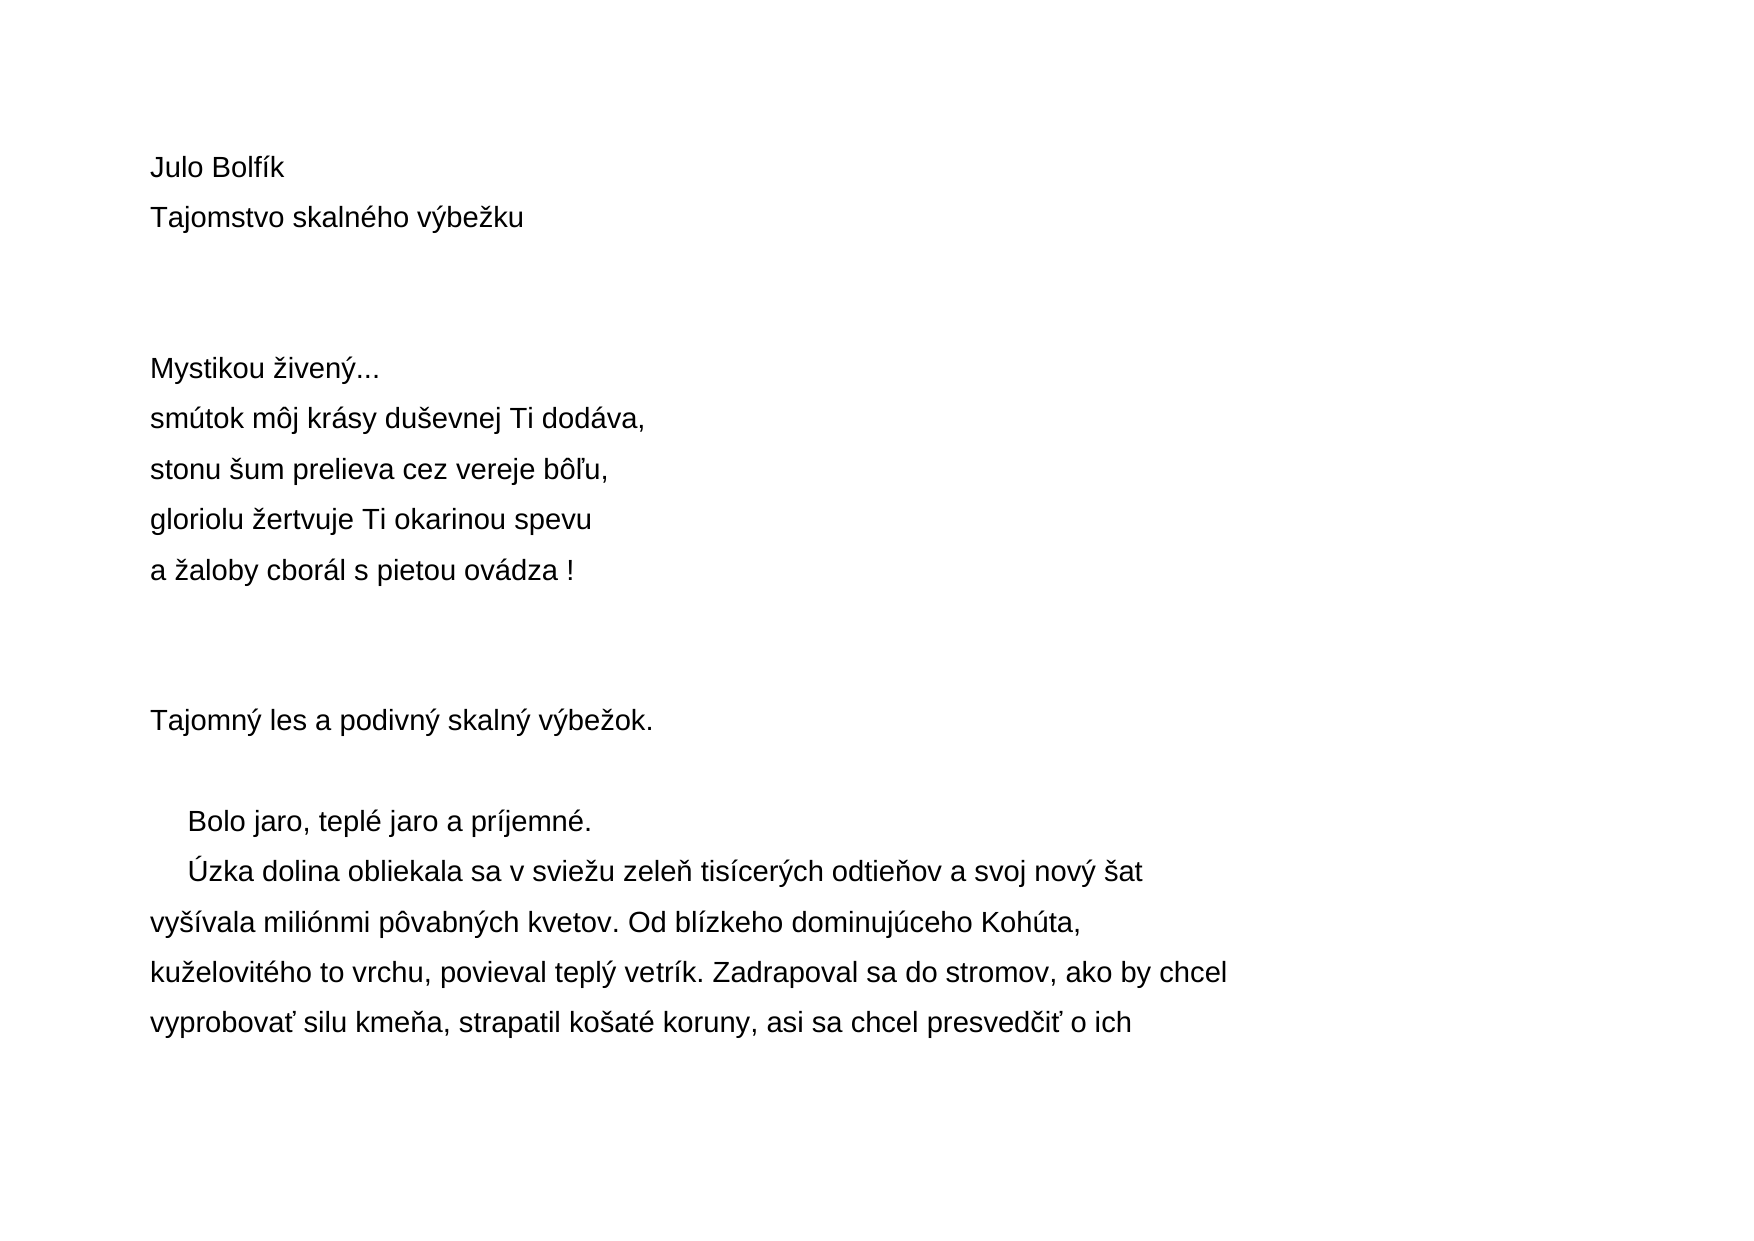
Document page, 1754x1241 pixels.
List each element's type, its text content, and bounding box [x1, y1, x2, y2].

text stonu šum prelieva cez vereje bôľu, [150, 452, 1243, 485]
text Mystikou živený... [150, 351, 1243, 385]
text gloriolu žertvuje Ti okarinou spevu [150, 502, 1243, 536]
text a žaloby cborál s pietou ovádza ! [150, 552, 1243, 586]
text Tajomstvo skalného výbežku [150, 200, 1243, 234]
subtitle Tajomný les a podivný skalný výbežok. [150, 703, 1243, 737]
text Úzka dolina obliekala sa v sviežu zeleň tisícerých odtieňov a svoj nový šat vyšívala milión­mi pôvabných kvetov. Od blízkeho dominujúceho Kohúta, kuželovitého to vrchu, povieval teplý ve­trík. Zadrapoval sa do stromov, ako by chcel vyprobovať silu kmeňa, strapatil košaté koruny, asi sa chcel presvedčiť o ich [150, 854, 1243, 1039]
subtitle Julo Bolfík [150, 150, 1243, 183]
text Bolo jaro, teplé jaro a príjemné. [150, 804, 1243, 838]
text smútok môj krásy duševnej Ti dodáva, [150, 402, 1243, 435]
